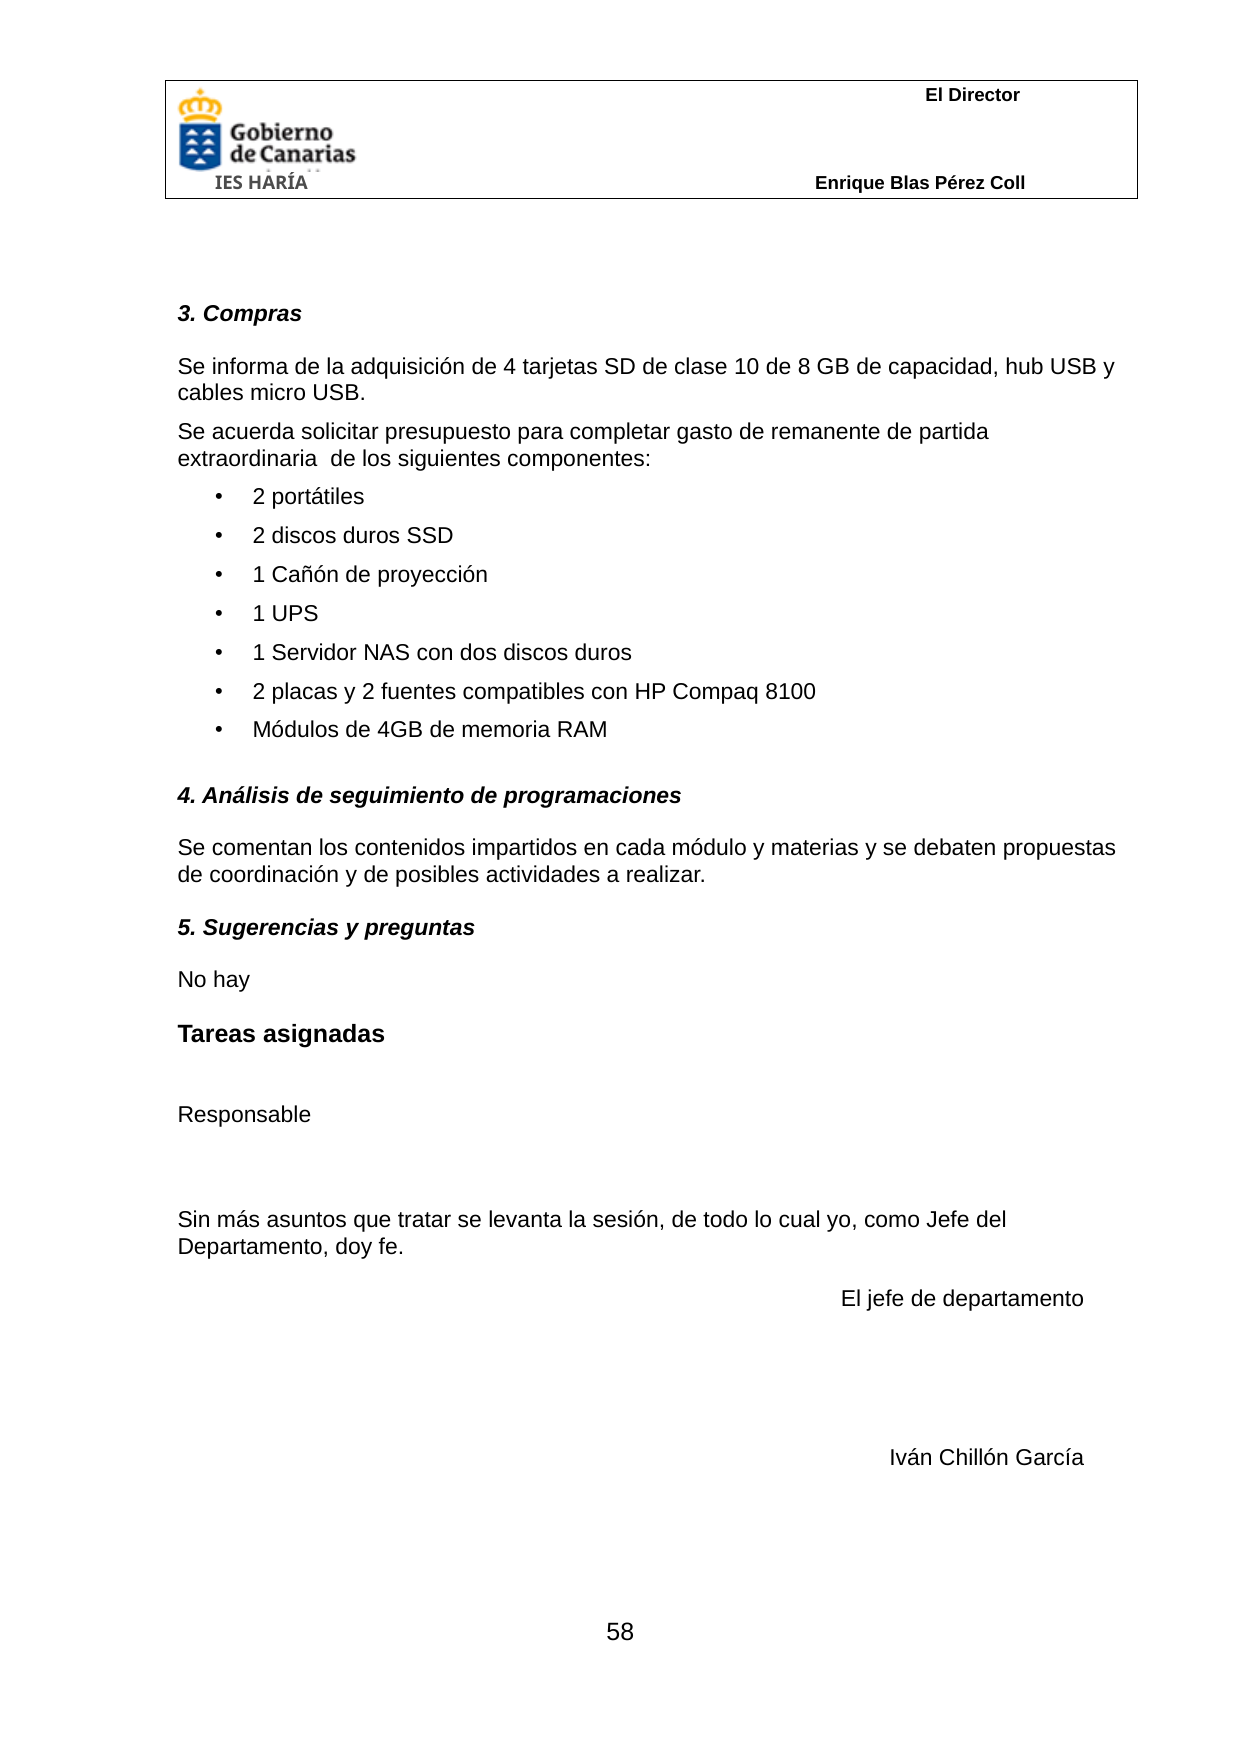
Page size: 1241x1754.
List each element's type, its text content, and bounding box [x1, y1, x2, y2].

text Sin más asuntos que tratar se levanta la sesión, de todo lo cual yo, como Jefe del Departamento, doy fe. [177, 1206, 1122, 1259]
text El jefe de departamento [177, 1285, 1122, 1312]
text Se informa de la adquisición de 4 tarjetas SD de clase 10 de 8 GB de capacidad, hub USB y cables micro USB. [177, 353, 1122, 406]
picture [173, 85, 359, 172]
list Módulos de 4GB de memoria RAM [215, 716, 1122, 743]
subtitle 4. Análisis de seguimiento de programaciones [177, 782, 1122, 808]
subtitle 3. Compras [177, 300, 1122, 327]
subtitle Tareas asignadas [177, 1019, 1122, 1048]
text Se acuerda solicitar presupuesto para completar gasto de remanente de partida extraordinaria de los siguientes componentes: [177, 418, 1122, 471]
subtitle 5. Sugerencias y preguntas [177, 913, 1122, 940]
list 1 Cañón de proyección [215, 561, 1122, 587]
list 2 placas y 2 fuentes compatibles con HP Compaq 8100 [215, 678, 1122, 704]
list 1 Servidor NAS con dos discos duros [215, 639, 1122, 665]
text No hay [177, 966, 1122, 992]
list 2 portátiles [215, 483, 1122, 510]
text Responsable [177, 1101, 1122, 1127]
list 2 discos duros SSD [215, 522, 1122, 548]
text Iván Chillón García [177, 1443, 1122, 1470]
text Se comentan los contenidos impartidos en cada módulo y materias y se debaten propuestas de coordinación y de posibles actividades a realizar. [177, 834, 1122, 887]
list 1 UPS [215, 600, 1122, 626]
